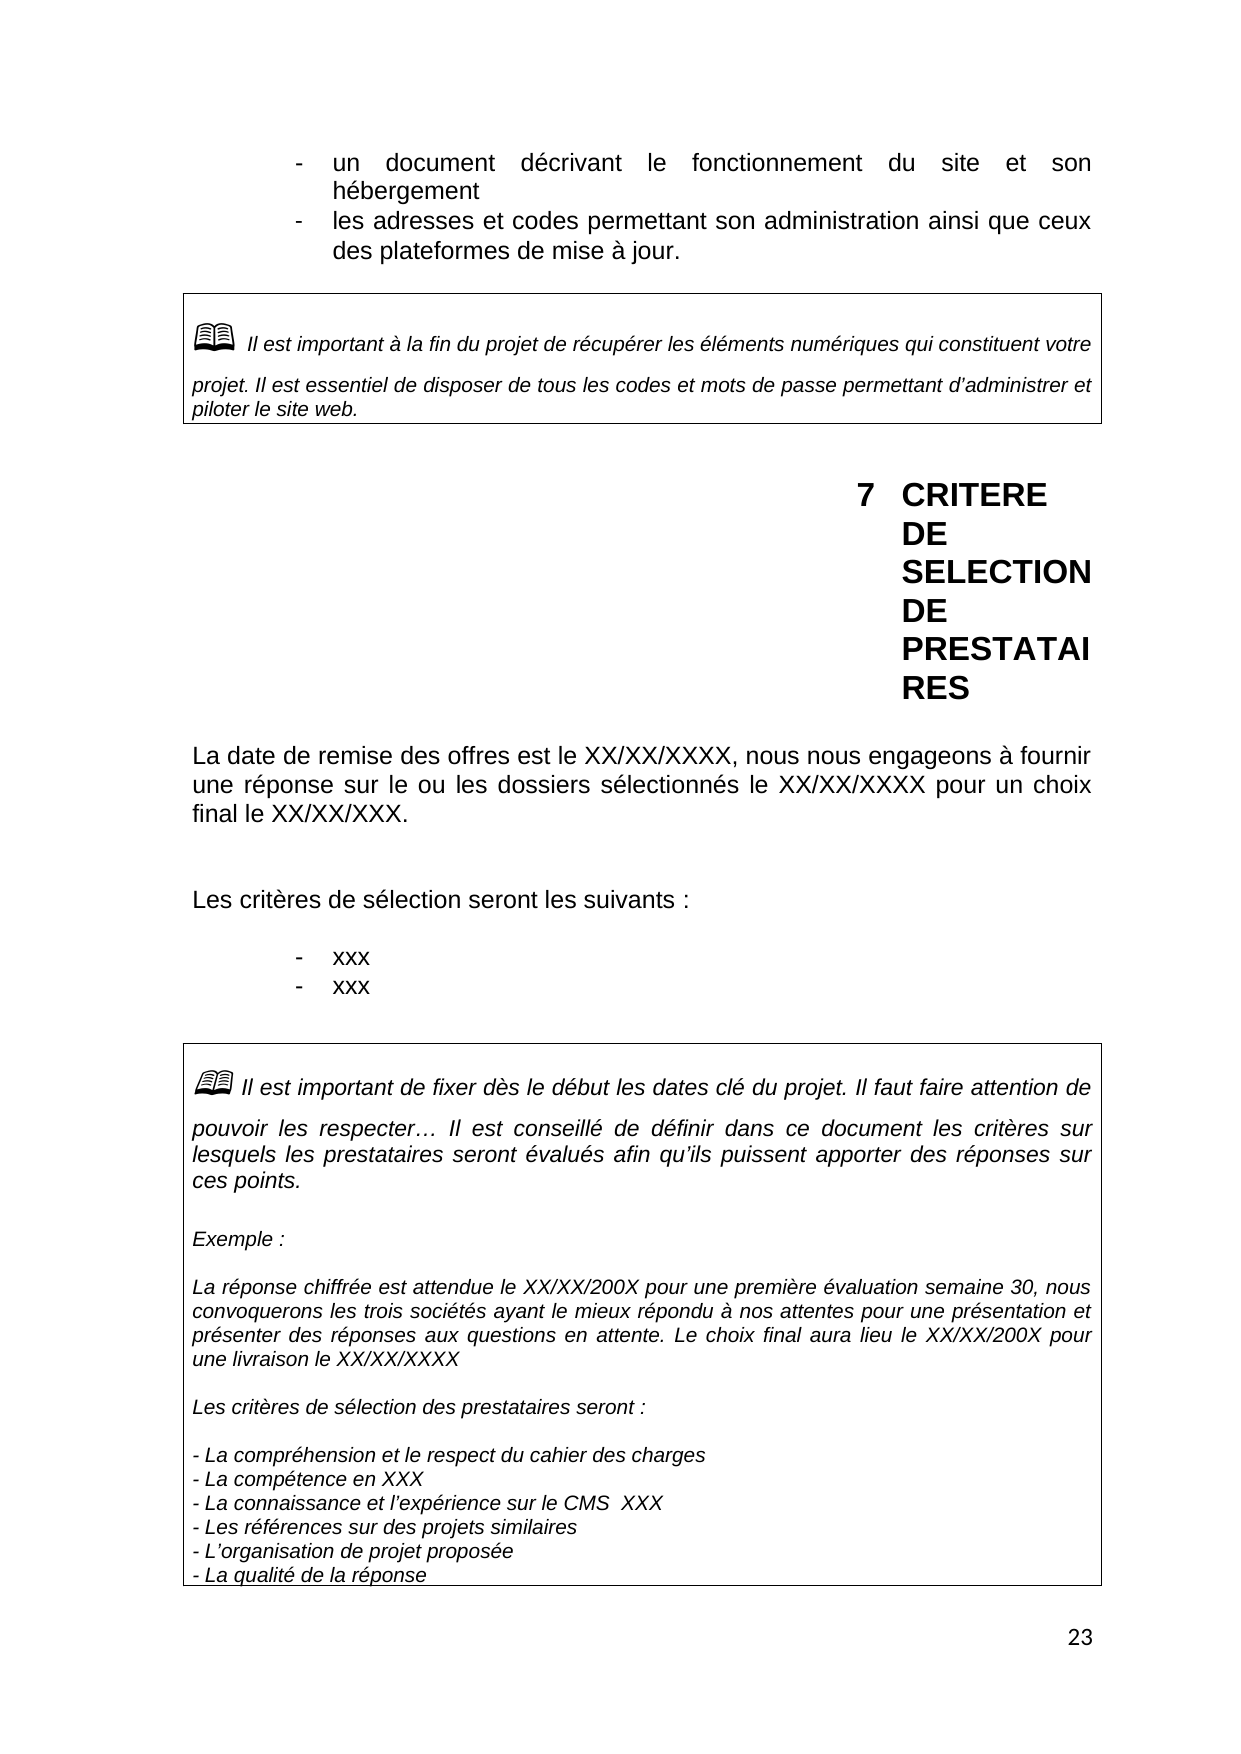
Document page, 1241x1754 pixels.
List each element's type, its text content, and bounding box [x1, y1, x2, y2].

text Les critères de sélection des prestataires seront : [184, 1392, 1101, 1419]
text - Les références sur des projets similaires [184, 1511, 1101, 1535]
text 🕮 Il est important de fixer dès le début les dates clé du projet. Il faut faire attention de pouvoir les respecter… Il est conseillé de définir dans ce document les critères sur lesquels les prestataires seront évalués afin qu’ils puissent apporter des réponses sur ces points. [184, 1044, 1101, 1193]
text - La connaissance et l’expérience sur le CMS XXX [184, 1487, 1101, 1511]
text Les critères de sélection seront les suivants : [192, 885, 1093, 914]
text - L’organisation de projet proposée [184, 1535, 1101, 1559]
text - La qualité de la réponse [184, 1559, 1101, 1585]
text 🕮 Il est important à la fin du projet de récupérer les éléments numériques qui constituent votre projet. Il est essentiel de disposer de tous les codes et mots de passe permettant d’administrer et piloter le site web. [184, 294, 1101, 423]
text La date de remise des offres est le XX/XX/XXXX, nous nous engageons à fournir une réponse sur le ou les dossiers sélectionnés le XX/XX/XXXX pour un choix final le XX/XX/XXX. [192, 741, 1093, 827]
list un document décrivant le fonctionnement du site et son hébergement [295, 148, 1093, 205]
text La réponse chiffrée est attendue le XX/XX/200X pour une première évaluation semaine 30, nous convoquerons les trois sociétés ayant le mieux répondu à nos attentes pour une présentation et présenter des réponses aux questions en attente. Le choix final aura lieu le XX/XX/200X pour une livraison le XX/XX/XXXX [184, 1272, 1101, 1371]
subtitle CRITERE DE SELECTION DE PRESTATAIRES [856, 476, 1093, 706]
text - La compréhension et le respect du cahier des charges [184, 1439, 1101, 1463]
list xxx [295, 971, 1093, 1000]
text - La compétence en XXX [184, 1463, 1101, 1487]
list xxx [295, 942, 1093, 971]
text Exemple : [184, 1224, 1101, 1251]
list les adresses et codes permettant son administration ainsi que ceux des plateformes de mise à jour. [295, 205, 1093, 264]
